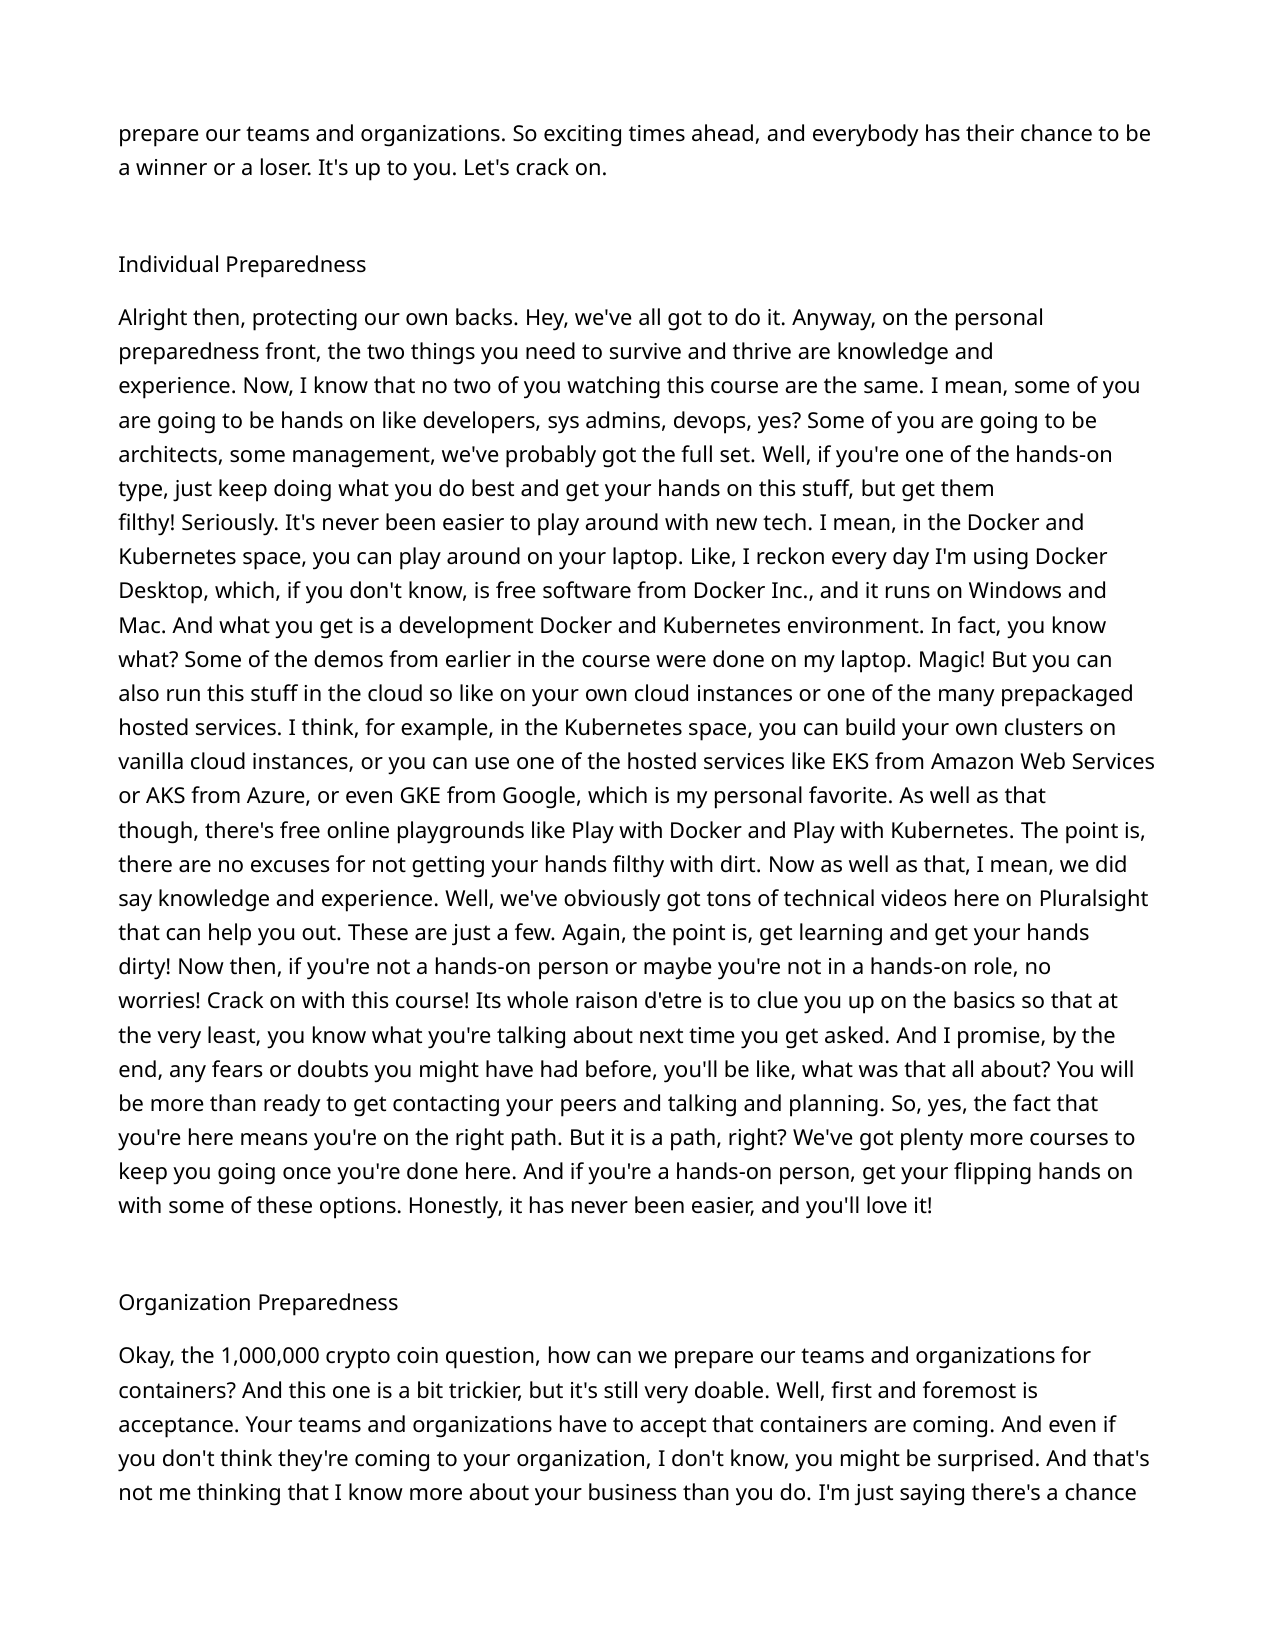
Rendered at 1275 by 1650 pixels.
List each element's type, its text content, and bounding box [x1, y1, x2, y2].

text Okay, the 1,000,000 crypto coin question, how can we prepare our teams and organizations for containers? And this one is a bit trickier, but it's still very doable. Well, first and foremost is acceptance. Your teams and organizations have to accept that containers are coming. And even if you don't think they're coming to your organization, I don't know, you might be surprised. And that's not me thinking that I know more about your business than you do. I'm just saying there's a chance [118, 1340, 1157, 1507]
subtitle Individual Preparedness [118, 249, 1157, 279]
subtitle Organization Preparedness [118, 1287, 1157, 1317]
text Alright then, protecting our own backs. Hey, we've all got to do it. Anyway, on the personal preparedness front, the two things you need to survive and thrive are knowledge and experience. Now, I know that no two of you watching this course are the same. I mean, some of you are going to be hands on like developers, sys admins, devops, yes? Some of you are going to be architects, some management, we've probably got the full set. Well, if you're one of the hands‑on type, just keep doing what you do best and get your hands on this stuff, but get them filthy! Seriously. It's never been easier to play around with new tech. I mean, in the Docker and Kubernetes space, you can play around on your laptop. Like, I reckon every day I'm using Docker Desktop, which, if you don't know, is free software from Docker Inc., and it runs on Windows and Mac. And what you get is a development Docker and Kubernetes environment. In fact, you know what? Some of the demos from earlier in the course were done on my laptop. Magic! But you can also run this stuff in the cloud so like on your own cloud instances or one of the many prepackaged hosted services. I think, for example, in the Kubernetes space, you can build your own clusters on vanilla cloud instances, or you can use one of the hosted services like EKS from Amazon Web Services or AKS from Azure, or even GKE from Google, which is my personal favorite. As well as that though, there's free online playgrounds like Play with Docker and Play with Kubernetes. The point is, there are no excuses for not getting your hands filthy with dirt. Now as well as that, I mean, we did say knowledge and experience. Well, we've obviously got tons of technical videos here on Pluralsight that can help you out. These are just a few. Again, the point is, get learning and get your hands dirty! Now then, if you're not a hands‑on person or maybe you're not in a hands‑on role, no worries! Crack on with this course! Its whole raison d'etre is to clue you up on the basics so that at the very least, you know what you're talking about next time you get asked. And I promise, by the end, any fears or doubts you might have had before, you'll be like, what was that all about? You will be more than ready to get contacting your peers and talking and planning. So, yes, the fact that you're here means you're on the right path. But it is a path, right? We've got plenty more courses to keep you going once you're done here. And if you're a hands‑on person, get your flipping hands on with some of these options. Honestly, it has never been easier, and you'll love it! [118, 302, 1157, 1220]
text prepare our teams and organizations. So exciting times ahead, and everybody has their chance to be a winner or a loser. It's up to you. Let's crack on. [118, 118, 1157, 182]
